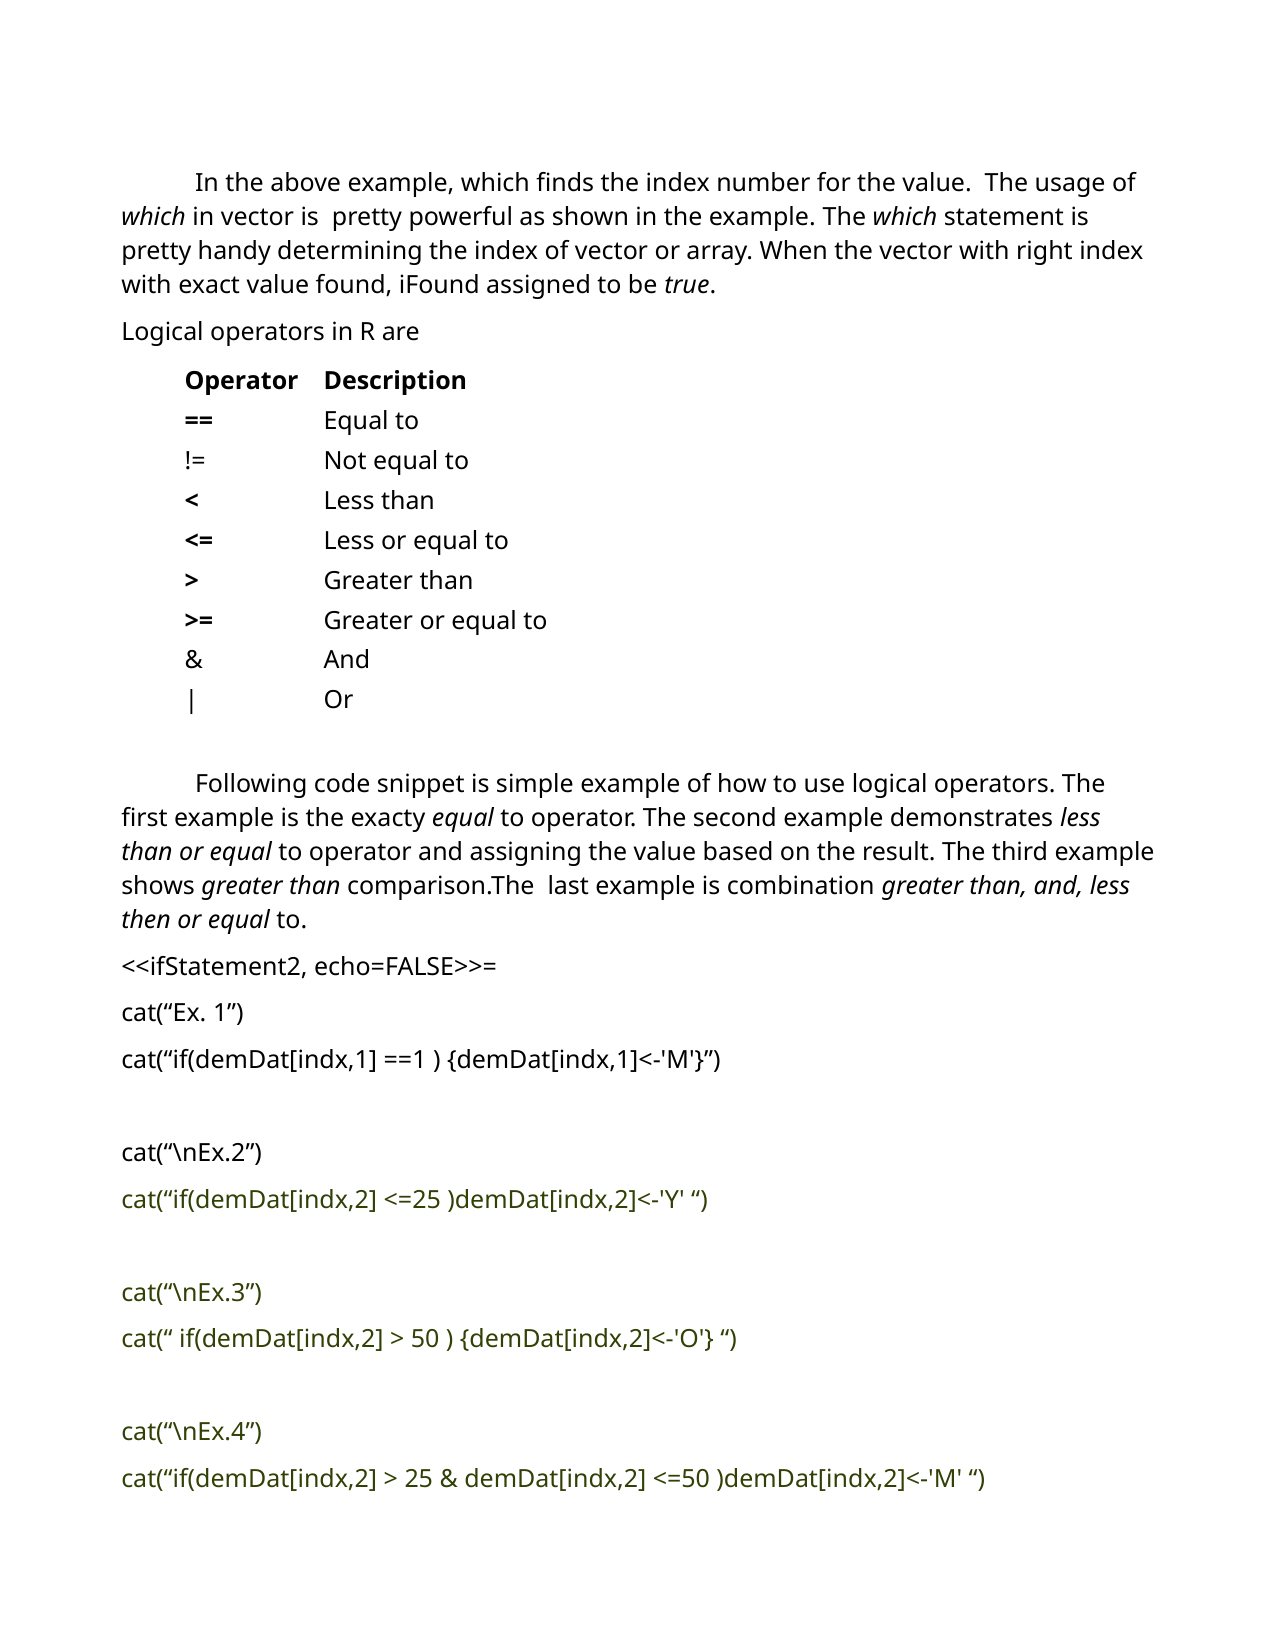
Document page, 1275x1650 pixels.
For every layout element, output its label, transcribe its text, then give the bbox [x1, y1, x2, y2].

text cat(“Ex. 1”) [121, 995, 1158, 1029]
text cat(“\nEx.3”) [121, 1274, 1158, 1308]
table_cell > [177, 560, 316, 599]
table_cell Less than [316, 480, 574, 519]
table_cell Equal to [316, 400, 574, 440]
text In the above example, which finds the index number for the value. The usage of which in vector is pretty powerful as shown in the example. The which statement is pretty handy determining the index of vector or array. When the vector with right index with exact value found, iFound assigned to be true. [121, 165, 1158, 301]
text cat(“if(demDat[indx,1] ==1 ) {demDat[indx,1]<-'M'}”) [121, 1042, 1158, 1076]
table_cell <= [177, 520, 316, 559]
table_cell >= [177, 599, 316, 639]
table_cell And [316, 639, 574, 679]
table_cell < [177, 480, 316, 519]
text cat(“\nEx.4”) [121, 1414, 1158, 1448]
text <<ifStatement2, echo=FALSE>>= [121, 948, 1158, 982]
table_cell Or [316, 679, 574, 719]
table_cell | [177, 679, 316, 719]
text cat(“\nEx.2”) [121, 1135, 1158, 1169]
table_cell Less or equal to [316, 520, 574, 559]
table_cell Greater or equal to [316, 599, 574, 639]
text cat(“if(demDat[indx,2] > 25 & demDat[indx,2] <=50 )demDat[indx,2]<-'M' “) [121, 1461, 1158, 1495]
table_cell Not equal to [316, 440, 574, 480]
text cat(“ if(demDat[indx,2] > 50 ) {demDat[indx,2]<-'O'} “) [121, 1321, 1158, 1355]
table_header Description [316, 360, 574, 400]
table_cell == [177, 400, 316, 440]
table_cell != [177, 440, 316, 480]
table_cell & [177, 639, 316, 679]
text Logical operators in R are [121, 313, 1158, 347]
text cat(“if(demDat[indx,2] <=25 )demDat[indx,2]<-'Y' “) [121, 1181, 1158, 1215]
table_cell Greater than [316, 560, 574, 599]
text Following code snippet is simple example of how to use logical operators. The first example is the exacty equal to operator. The second example demonstrates less than or equal to operator and assigning the value based on the result. The third example shows greater than comparison.The last example is combination greater than, and, less then or equal to. [121, 766, 1158, 936]
table_header Operator [177, 360, 316, 400]
